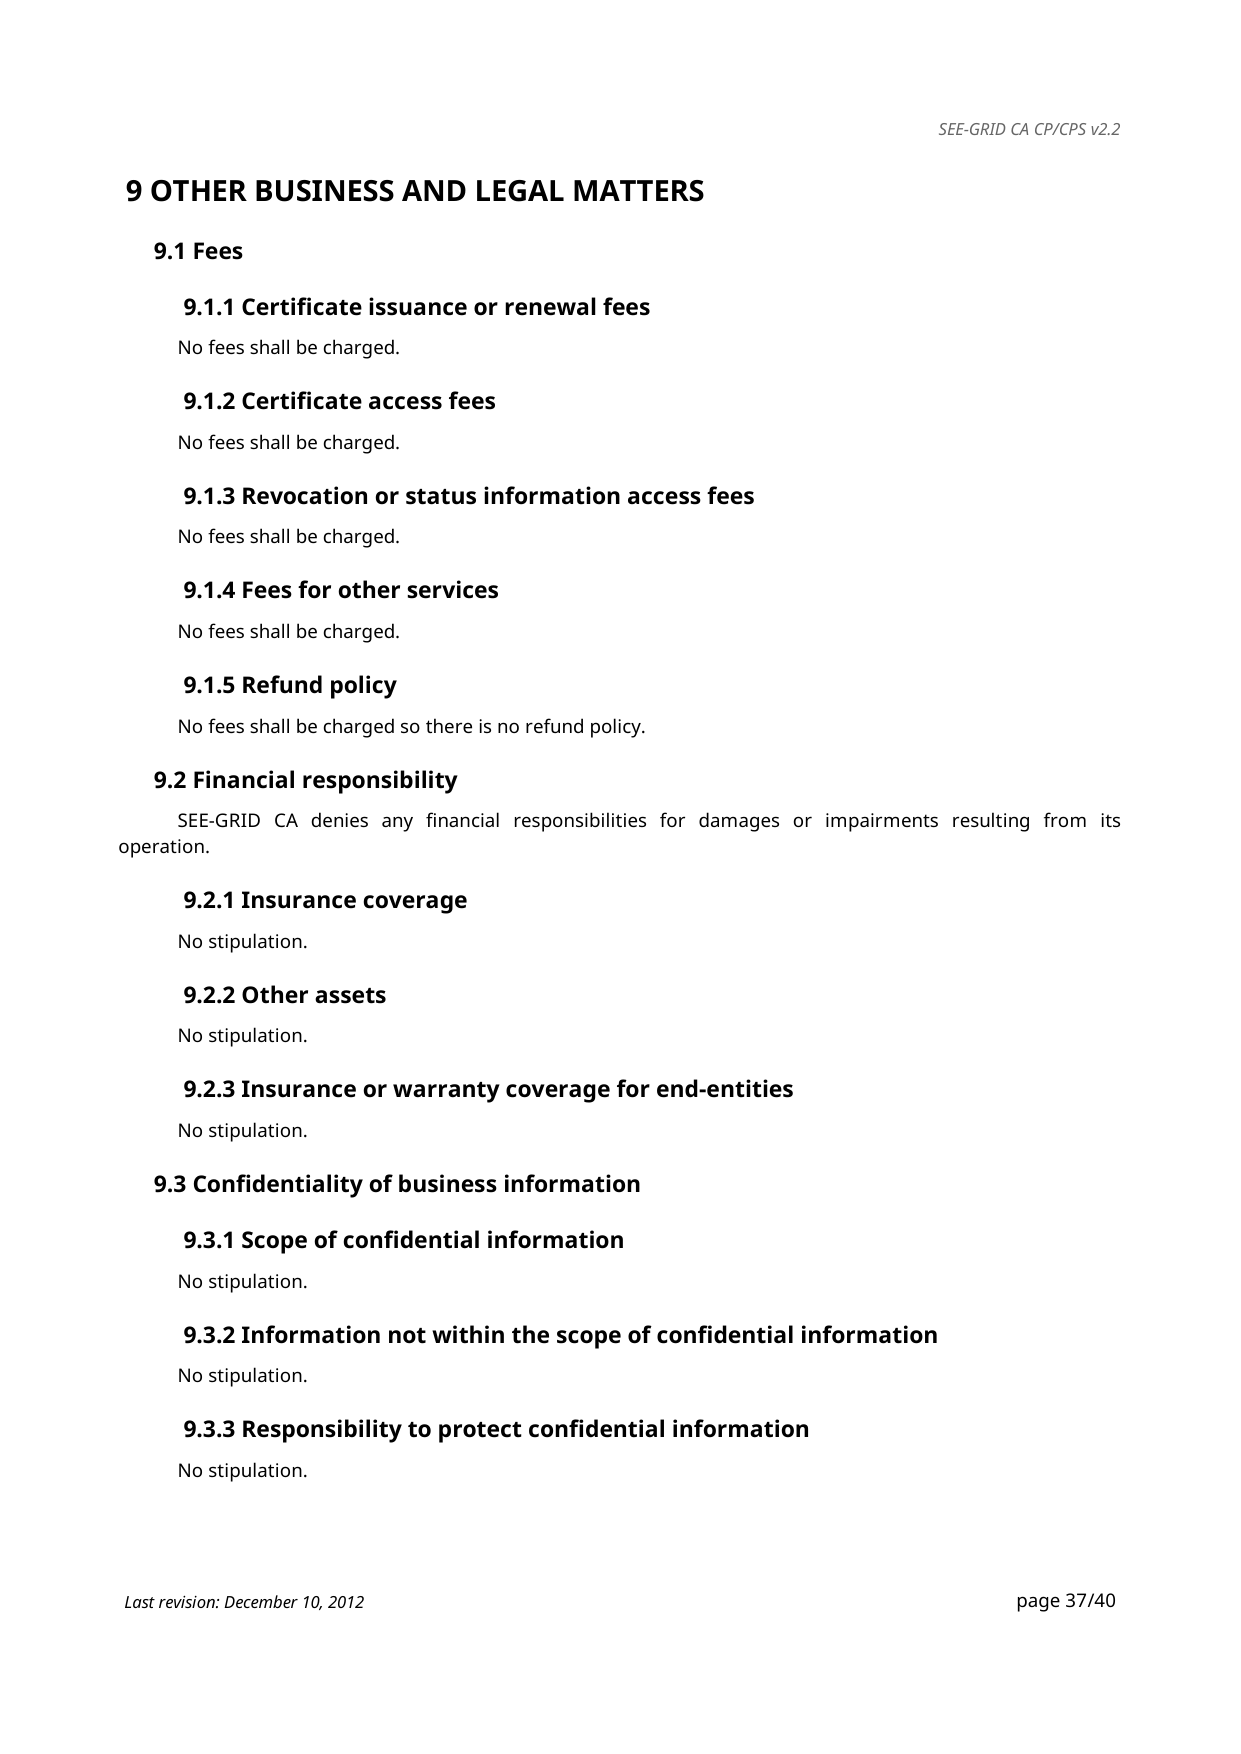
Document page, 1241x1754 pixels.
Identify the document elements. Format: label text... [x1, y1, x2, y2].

subtitle OTHER BUSINESS AND LEGAL MATTERS [118, 170, 1122, 209]
subtitle Financial responsibility [148, 763, 1122, 794]
subtitle Confidentiality of business information [148, 1168, 1122, 1199]
subtitle Insurance coverage [177, 884, 1122, 915]
subtitle Fees [148, 234, 1122, 266]
text No stipulation. [118, 1267, 1122, 1293]
text No stipulation. [118, 1457, 1122, 1483]
subtitle Fees for other services [177, 574, 1122, 605]
text SEE-GRID CA denies any financial responsibilities for damages or impairments resulting from its operation. [118, 807, 1122, 859]
subtitle Certificate access fees [177, 385, 1122, 416]
subtitle Revocation or status information access fees [177, 480, 1122, 511]
subtitle Information not within the scope of confidential information [177, 1318, 1122, 1349]
subtitle Insurance or warranty coverage for end-entities [177, 1073, 1122, 1104]
text No fees shall be charged. [118, 334, 1122, 360]
subtitle Refund policy [177, 669, 1122, 700]
text No stipulation. [118, 1117, 1122, 1143]
text No stipulation. [118, 928, 1122, 954]
subtitle Responsibility to protect confidential information [177, 1413, 1122, 1444]
text No stipulation. [118, 1362, 1122, 1388]
text No fees shall be charged. [118, 618, 1122, 644]
subtitle Certificate issuance or renewal fees [177, 291, 1122, 322]
text No fees shall be charged. [118, 523, 1122, 549]
text No fees shall be charged. [118, 429, 1122, 455]
subtitle Scope of confidential information [177, 1224, 1122, 1255]
text No stipulation. [118, 1022, 1122, 1048]
subtitle Other assets [177, 979, 1122, 1010]
text No fees shall be charged so there is no refund policy. [118, 712, 1122, 738]
